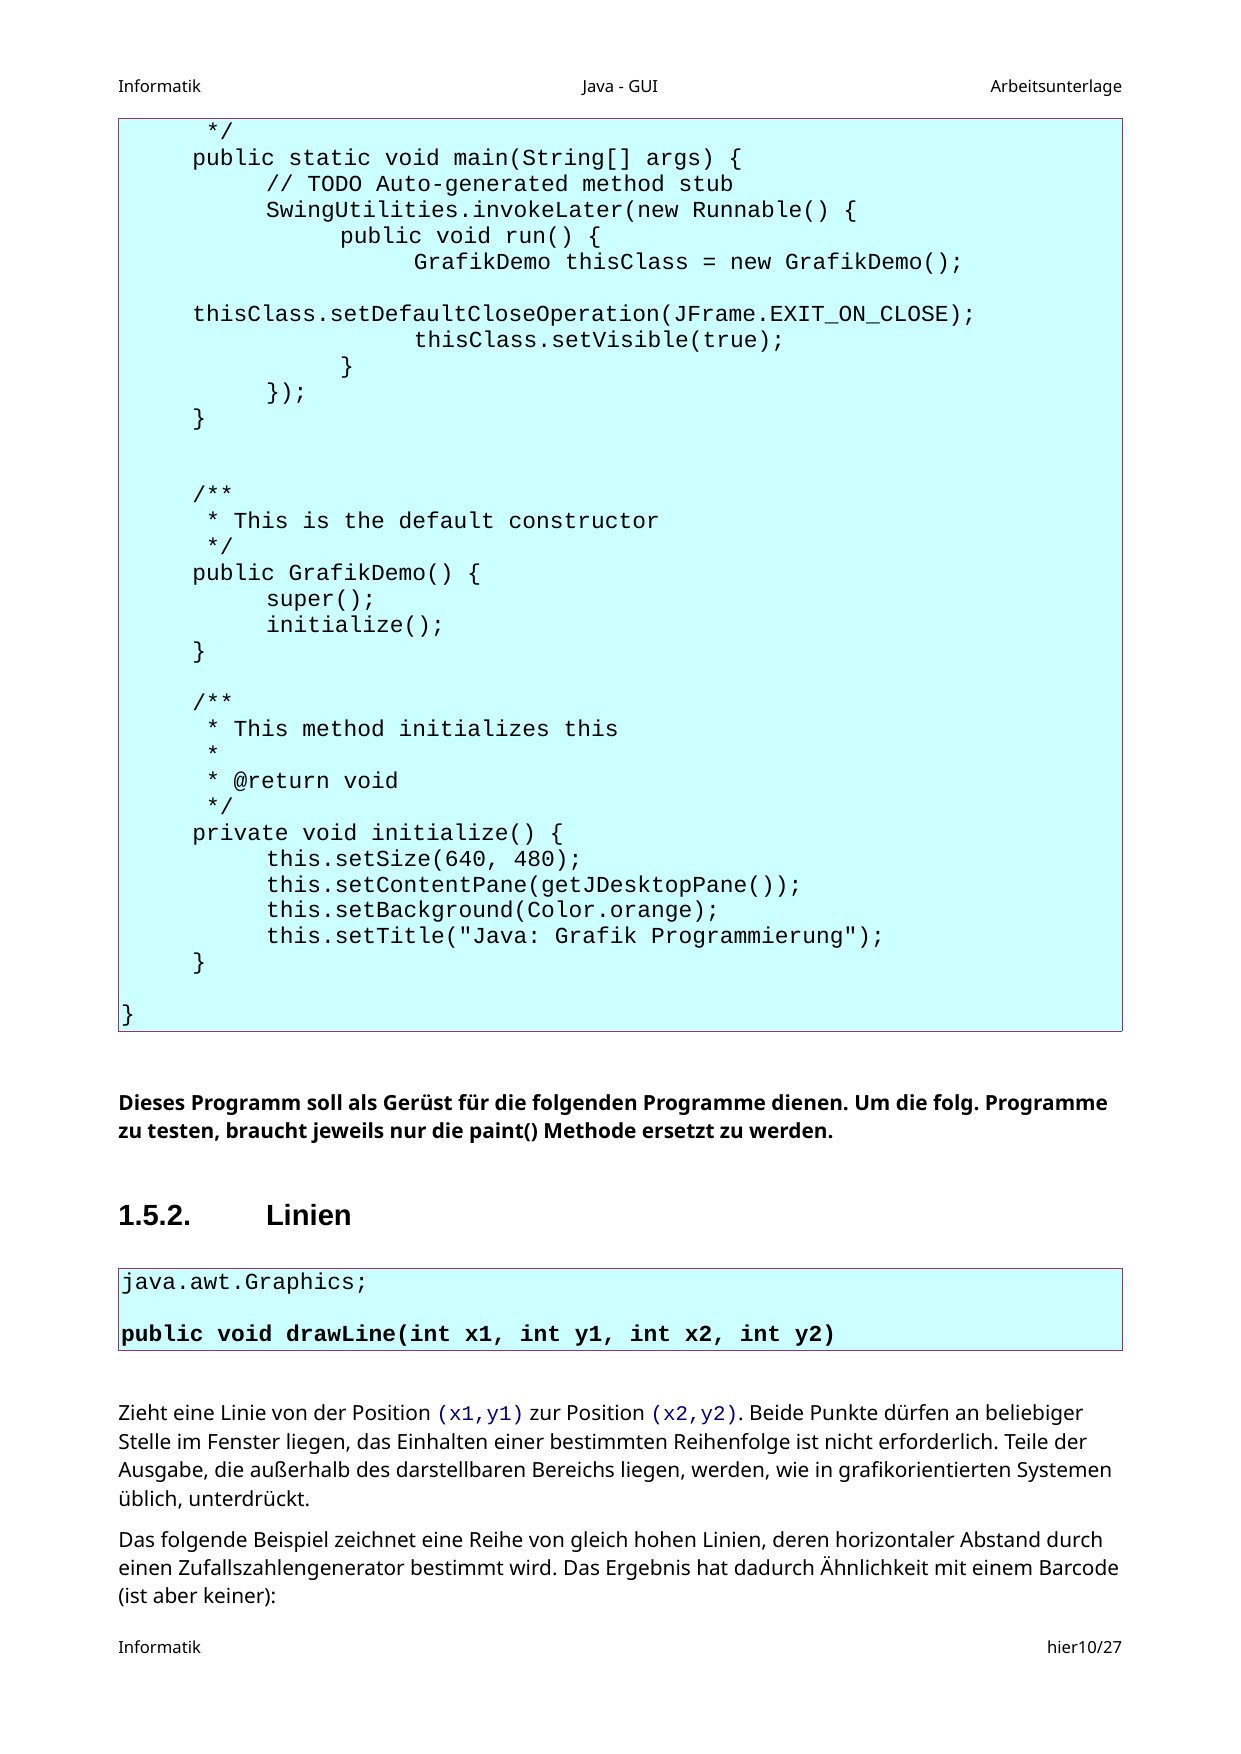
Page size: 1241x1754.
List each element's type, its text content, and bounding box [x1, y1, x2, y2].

text this.setContentPane(getJDesktopPane()); [119, 870, 1122, 896]
text } [119, 1000, 1122, 1031]
text this.setTitle("Java: Grafik Programmierung"); [119, 922, 1122, 948]
text * This is the default constructor [119, 507, 1122, 533]
text } [119, 352, 1122, 377]
text // TODO Auto-generated method stub [119, 170, 1122, 196]
text */ [119, 533, 1122, 559]
text public GrafikDemo() { [119, 559, 1122, 585]
text } [119, 403, 1122, 429]
subtitle Linien [118, 1198, 1122, 1232]
text public void drawLine(int x1, int y1, int x2, int y2) [119, 1320, 1122, 1350]
text thisClass.setVisible(true); [119, 326, 1122, 352]
text GrafikDemo thisClass = new GrafikDemo(); [119, 248, 1122, 274]
text Das folgende Beispiel zeichnet eine Reihe von gleich hohen Linien, deren horizontaler Abstand durch einen Zufallszahlengenerator bestimmt wird. Das Ergebnis hat dadurch Ähnlichkeit mit einem Barcode (ist aber keiner): [118, 1525, 1122, 1610]
text initialize(); [119, 611, 1122, 637]
text Zieht eine Linie von der Position (x1,y1) zur Position (x2,y2). Beide Punkte dürfen an beliebiger Stelle im Fenster liegen, das Einhalten einer bestimmten Reihenfolge ist nicht erforderlich. Teile der Ausgabe, die außerhalb des darstellbaren Bereichs liegen, werden, wie in grafikorientierten Systemen üblich, unterdrückt. [118, 1398, 1122, 1512]
text * This method initializes this [119, 715, 1122, 741]
text public void run() { [119, 222, 1122, 248]
text thisClass.setDefaultCloseOperation(JFrame.EXIT_ON_CLOSE); [119, 274, 1122, 326]
text } [119, 637, 1122, 663]
text /** [119, 481, 1122, 507]
text this.setSize(640, 480); [119, 844, 1122, 870]
text /** [119, 689, 1122, 715]
text } [119, 948, 1122, 974]
text Dieses Programm soll als Gerüst für die folgenden Programme dienen. Um die folg. Programme zu testen, braucht jeweils nur die paint() Methode ersetzt zu werden. [118, 1088, 1122, 1145]
text * [119, 741, 1122, 767]
text * @return void [119, 767, 1122, 792]
text */ [119, 119, 1122, 144]
text java.awt.Graphics; [119, 1269, 1122, 1294]
text public static void main(String[] args) { [119, 144, 1122, 170]
text SwingUtilities.invokeLater(new Runnable() { [119, 196, 1122, 222]
text }); [119, 377, 1122, 403]
text super(); [119, 585, 1122, 611]
text */ [119, 792, 1122, 818]
text private void initialize() { [119, 818, 1122, 844]
text this.setBackground(Color.orange); [119, 896, 1122, 922]
